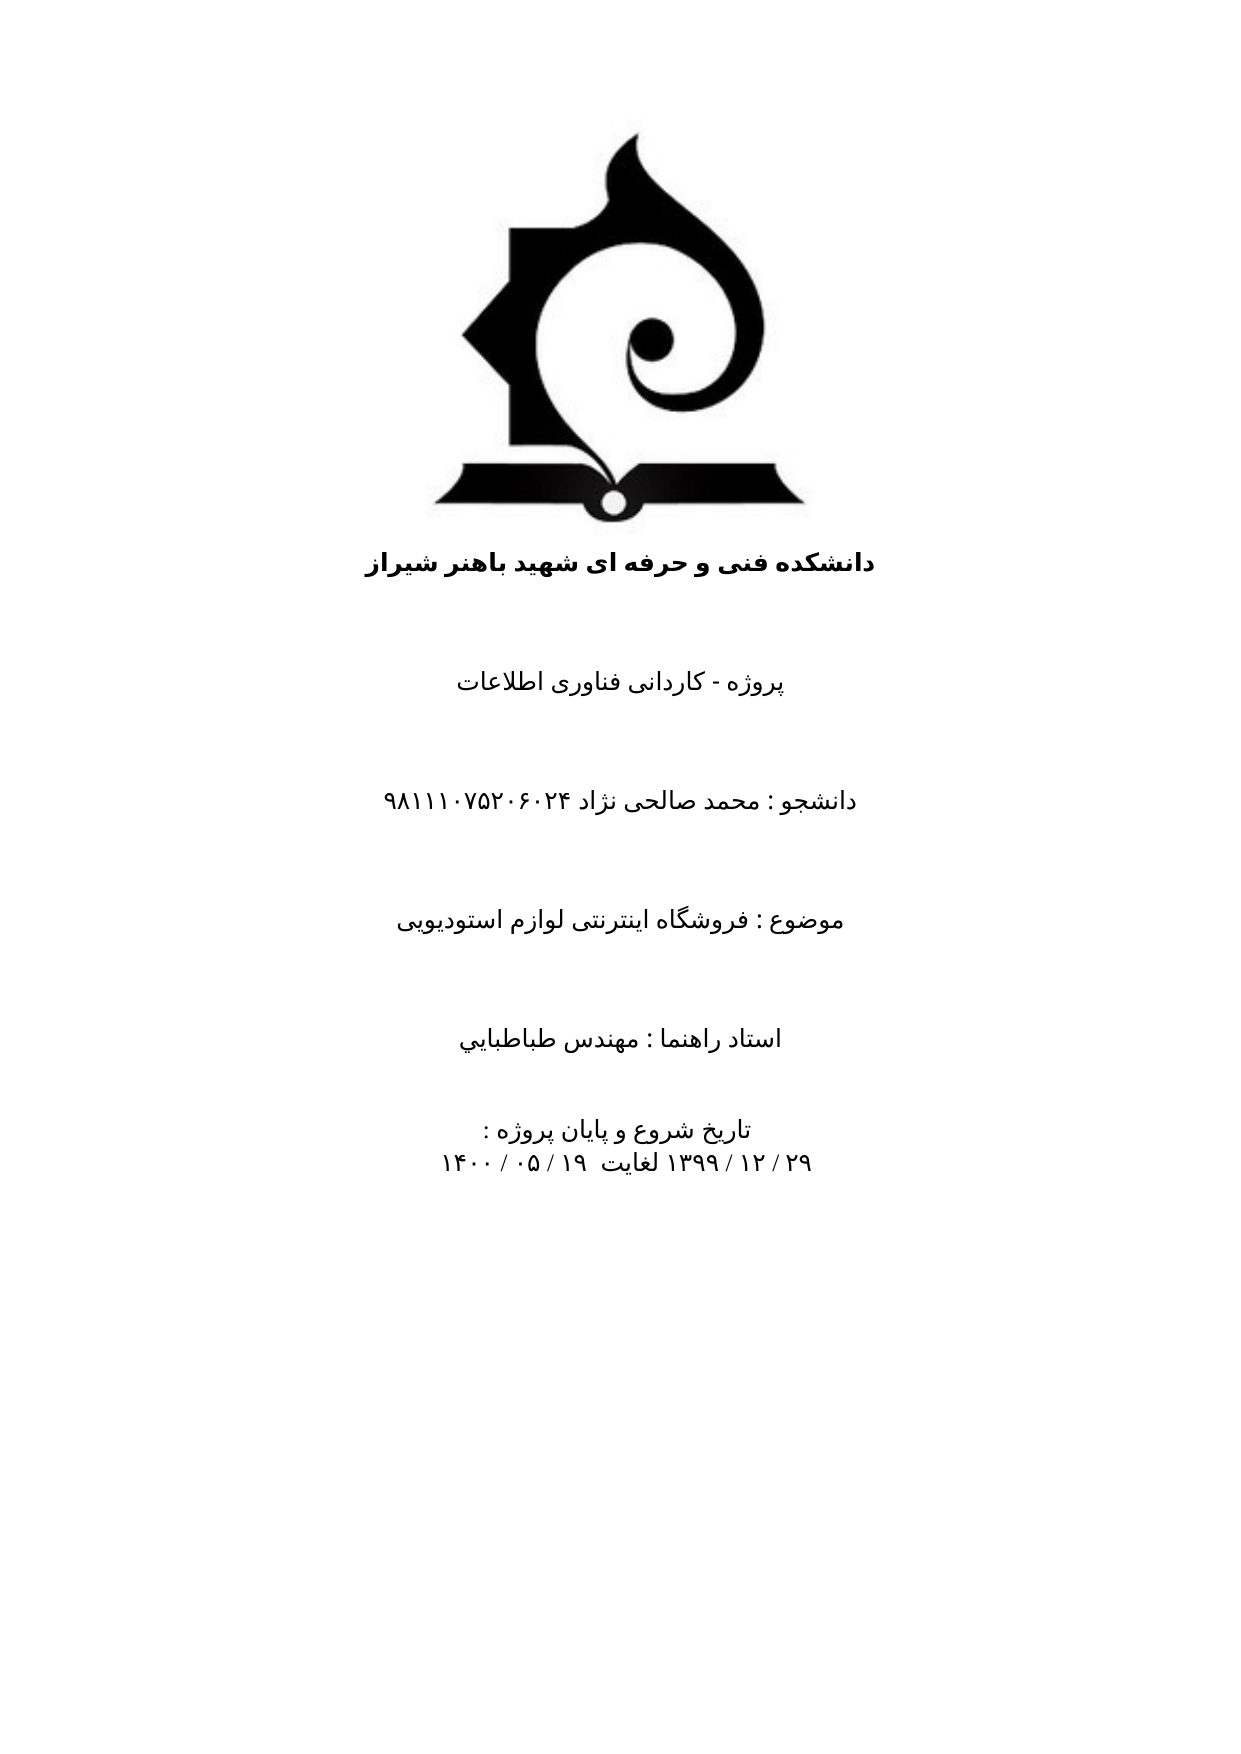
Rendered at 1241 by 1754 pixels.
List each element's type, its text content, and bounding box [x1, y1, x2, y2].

picture [411, 118, 829, 535]
text دانشکده فنی و حرفه ای شهید باهنر شیراز [118, 549, 1122, 582]
text موضوع : فروشگاه اینترنتی لوازم استودیویی [118, 906, 1122, 938]
text استاد راهنما :‌ مهندس طباطبايي [118, 1025, 1122, 1057]
text ‫‪۱۴۰۰‬‬ ‫‪/‬‬ ‫‪۰۵‬‬ ‫‪/‬‬ ‫‪۱۹‬‬ ‫‬ ‫لغایت‬ ‫‪۱۳۹۹‬‬ ‫‪/‬‬ ‫‪۱۲‬‬ ‫‪/‬‬ ‫‪۲۹‬‬ [118, 1148, 1122, 1182]
text دانشجو : محمد صالحی نژاد ۹۸۱۱۱۰۷۵۲۰۶۰۲۴ [118, 787, 1122, 820]
text : تاریخ شروع و پایان پروژه [118, 1115, 1122, 1148]
text پروژه - کاردانی فناوری اطلاعات [118, 668, 1122, 701]
